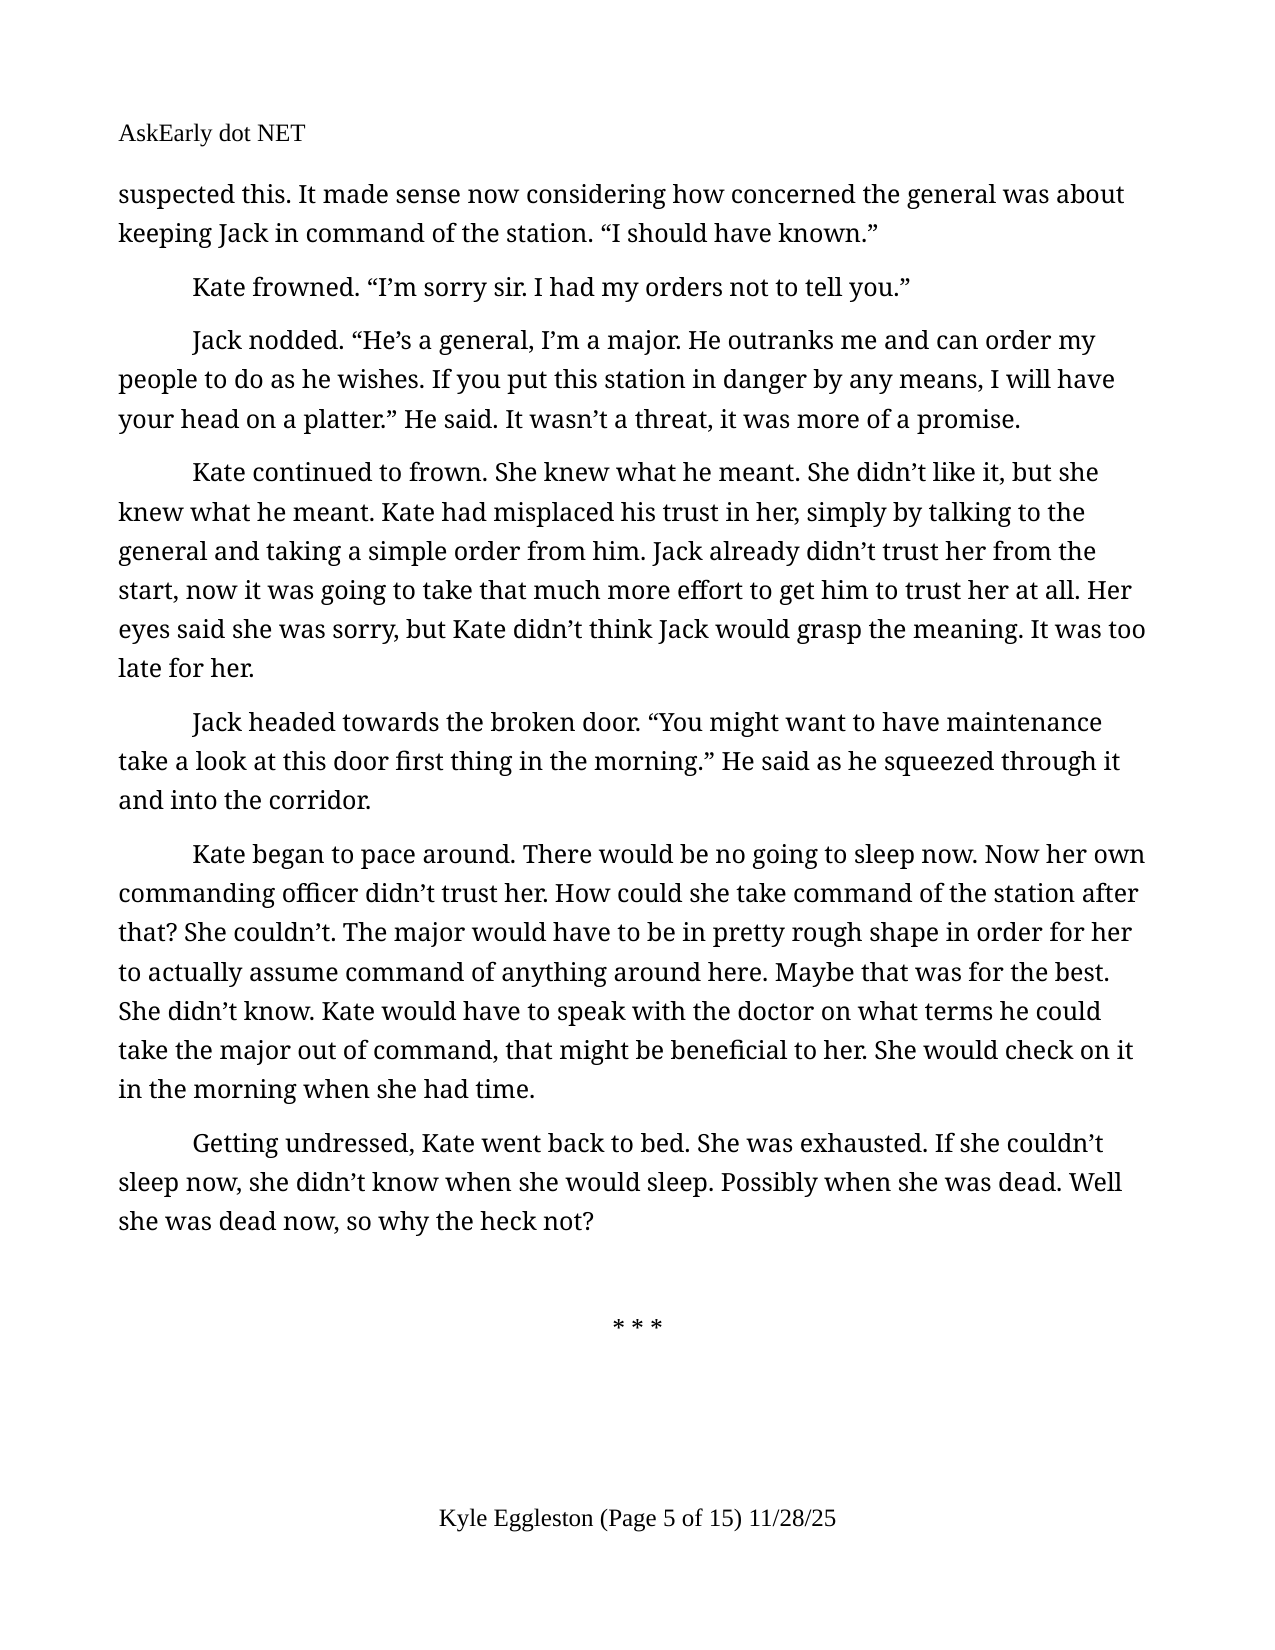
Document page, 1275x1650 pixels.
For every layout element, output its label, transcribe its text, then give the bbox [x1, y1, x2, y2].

text Jack nodded. “He’s a general, I’m a major. He outranks me and can order my people to do as he wishes. If you put this station in danger by any means, I will have your head on a platter.” He said. It wasn’t a threat, it was more of a promise. [118, 323, 1157, 435]
text Jack headed towards the broken door. “You might want to have maintenance take a look at this door first thing in the morning.” He said as he squeezed through it and into the corridor. [118, 705, 1157, 817]
text Getting undressed, Kate went back to bed. She was exhausted. If she couldn’t sleep now, she didn’t know when she would sleep. Possibly when she was dead. Well she was dead now, so why the heck not? [118, 1126, 1157, 1238]
text Kate continued to frown. She knew what he meant. She didn’t like it, but she knew what he meant. Kate had misplaced his trust in her, simply by talking to the general and taking a simple order from him. Jack already didn’t trust her from the start, now it was going to take that much more effort to get him to trust her at all. Her eyes said she was sorry, but Kate didn’t think Jack would grasp the meaning. It was too late for her. [118, 455, 1157, 685]
text suspected this. It made sense now considering how concerned the general was about keeping Jack in command of the station. “I should have known.” [118, 176, 1157, 249]
text Kate frowned. “I’m sorry sir. I had my orders not to tell you.” [118, 269, 1157, 303]
text * * * [118, 1311, 1157, 1345]
text Kate began to pace around. There would be no going to sleep now. Now her own commanding officer didn’t trust her. How could she take command of the station after that? She couldn’t. The major would have to be in pretty rough shape in order for her to actually assume command of anything around here. Maybe that was for the best. She didn’t know. Kate would have to speak with the doctor on what terms he could take the major out of command, that might be beneficial to her. She would check on it in the morning when she had time. [118, 837, 1157, 1106]
